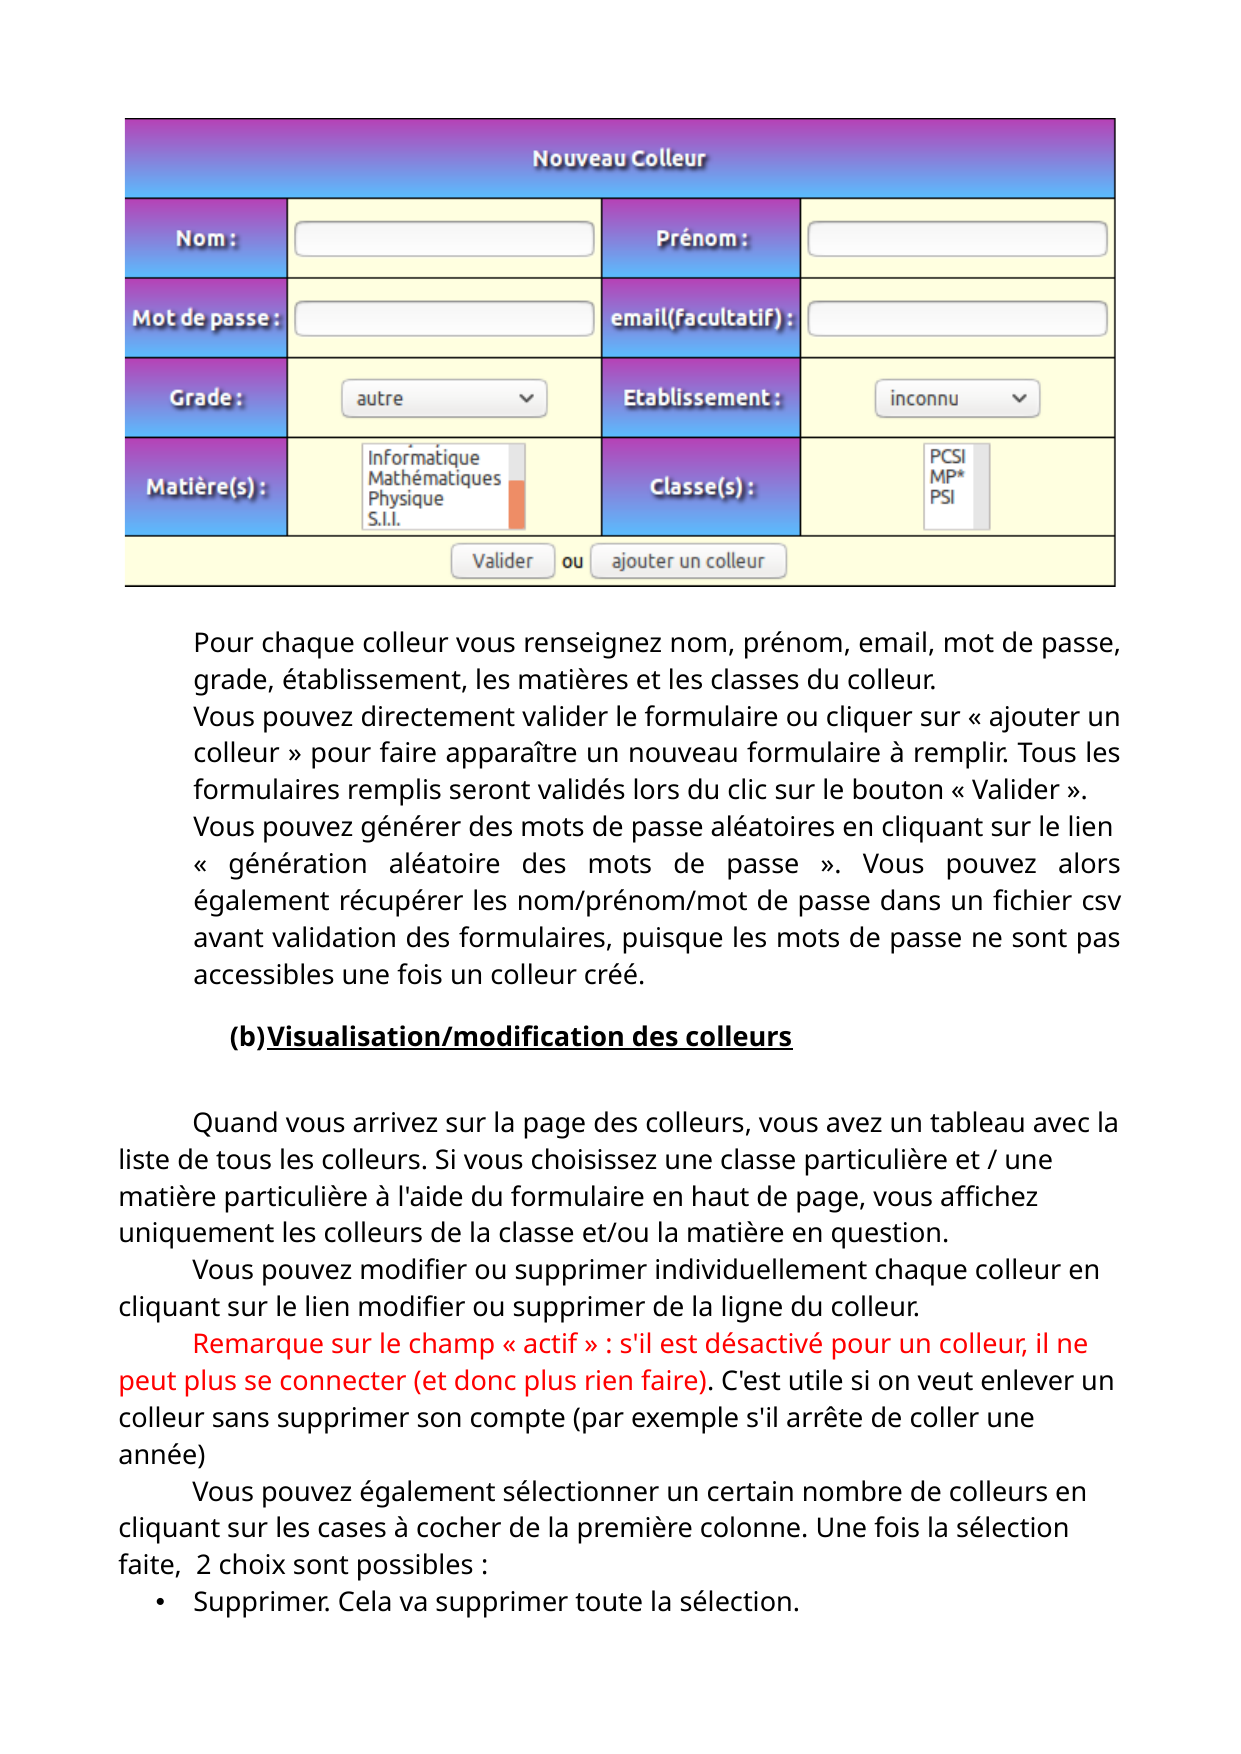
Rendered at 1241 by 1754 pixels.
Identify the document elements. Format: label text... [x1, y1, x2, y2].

text Quand vous arrivez sur la page des colleurs, vous avez un tableau avec la liste de tous les colleurs. Si vous choisissez une classe particulière et / une matière particulière à l'aide du formulaire en haut de page, vous affichez uniquement les colleurs de la classe et/ou la matière en question. [118, 1103, 1122, 1251]
text Vous pouvez également sélectionner un certain nombre de colleurs en cliquant sur les cases à cocher de la première colonne. Une fois la sélection faite, 2 choix sont possibles : [118, 1472, 1122, 1583]
list Pour chaque colleur vous renseignez nom, prénom, email, mot de passe, grade, établissement, les matières et les classes du colleur. [156, 623, 1122, 697]
list Vous pouvez directement valider le formulaire ou cliquer sur « ajouter un colleur » pour faire apparaître un nouveau formulaire à remplir. Tous les formulaires remplis seront validés lors du clic sur le bouton « Valider ». [156, 697, 1122, 808]
list Supprimer. Cela va supprimer toute la sélection. [156, 1583, 1122, 1619]
list Vous pouvez générer des mots de passe aléatoires en cliquant sur le lien [156, 808, 1122, 844]
list « génération aléatoire des mots de passe ». Vous pouvez alors également récupérer les nom/prénom/mot de passe dans un fichier csv avant validation des formulaires, puisque les mots de passe ne sont pas accessibles une fois un colleur créé. [156, 844, 1122, 992]
subtitle Visualisation/modification des colleurs [229, 1017, 1122, 1054]
text Vous pouvez modifier ou supprimer individuellement chaque colleur en cliquant sur le lien modifier ou supprimer de la ligne du colleur. [118, 1251, 1122, 1324]
text Remarque sur le champ « actif » : s'il est désactivé pour un colleur, il ne peut plus se connecter (et donc plus rien faire). C'est utile si on veut enlever un colleur sans supprimer son compte (par exemple s'il arrête de coller une année) [118, 1324, 1122, 1472]
picture [124, 118, 1116, 587]
